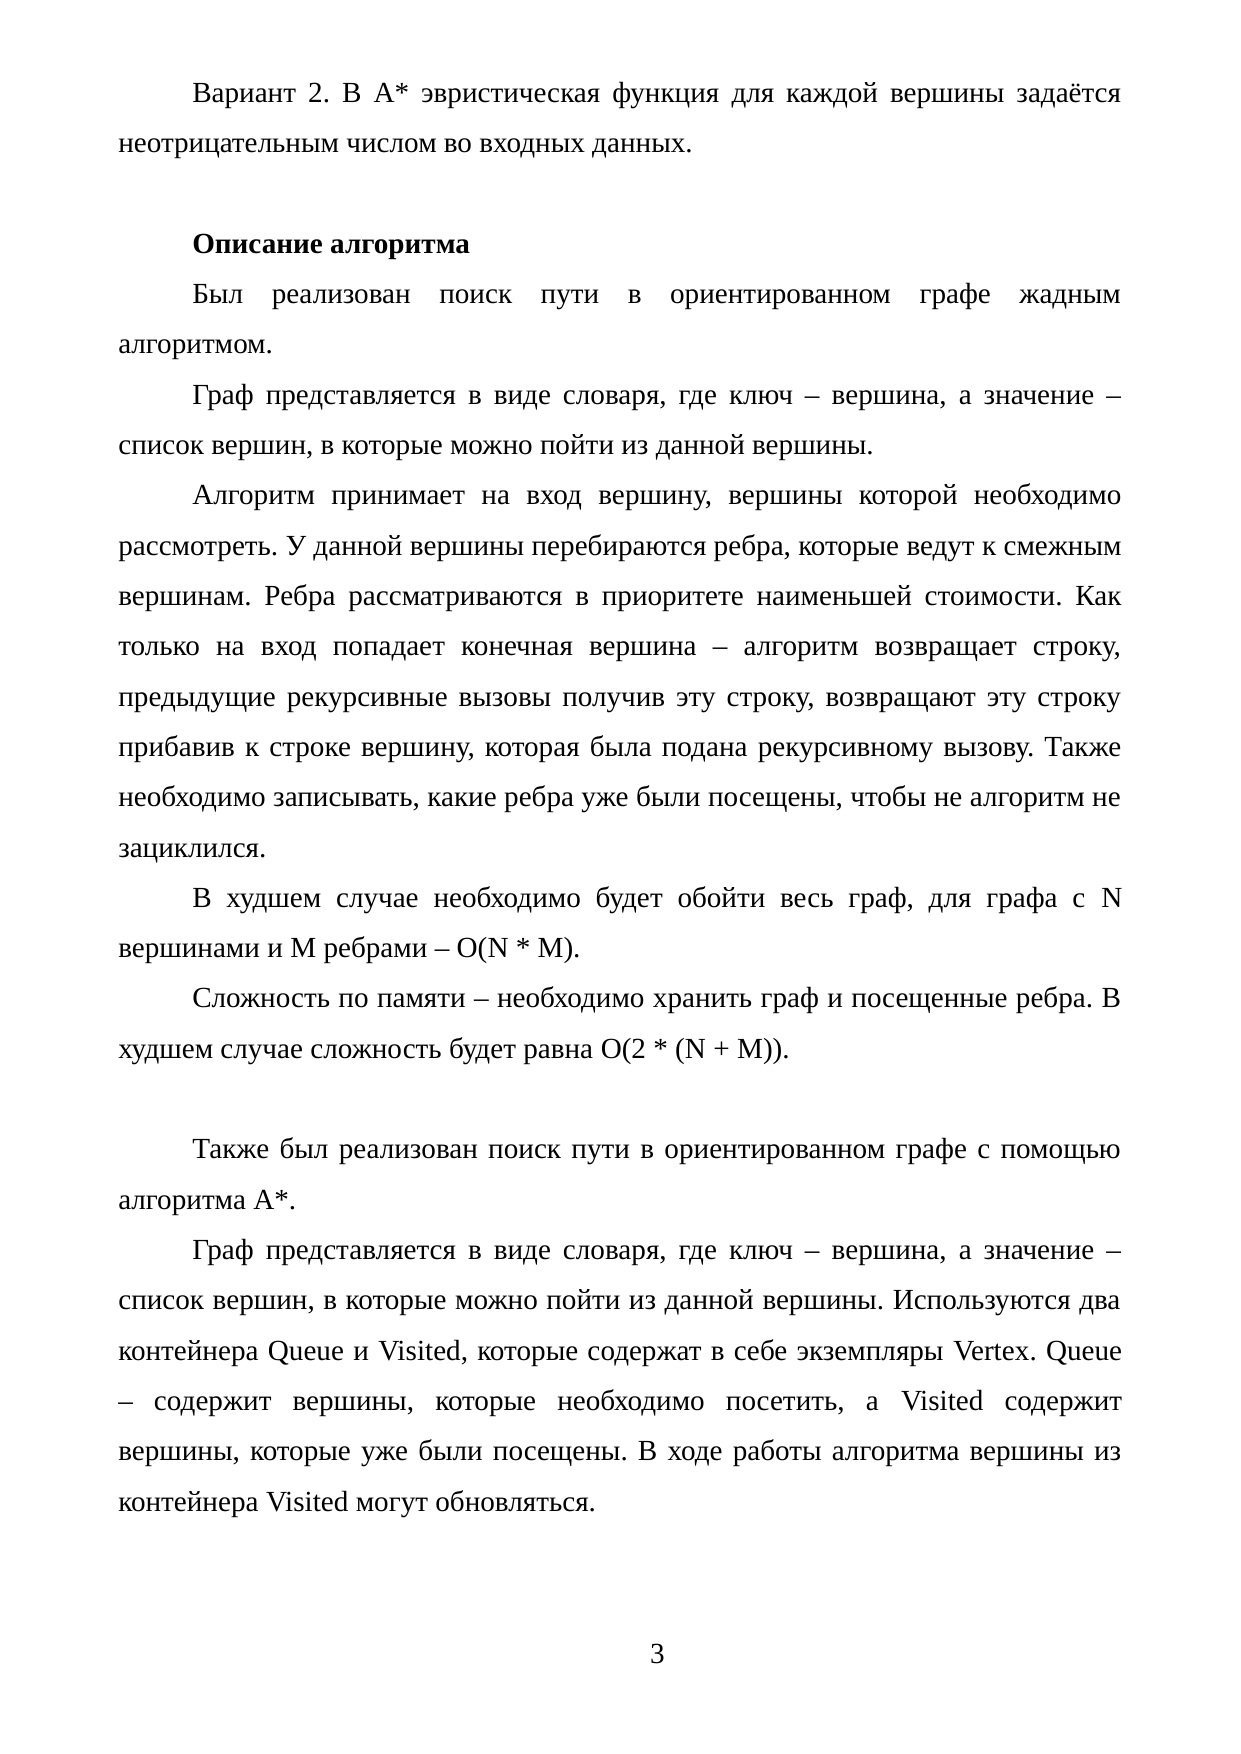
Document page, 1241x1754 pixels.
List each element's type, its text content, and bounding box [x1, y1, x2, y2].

text Сложность по памяти – необходимо хранить граф и посещенные ребра. В худшем случае сложность будет равна O(2 * (N + M)). [118, 981, 1122, 1064]
text Граф представляется в виде словаря, где ключ – вершина, а значение – список вершин, в которые можно пойти из данной вершины. Используются два контейнера Queue и Visited, которые содержат в себе экземпляры Vertex. Queue – содержит вершины, которые необходимо посетить, а Visited содержит вершины, которые уже были посещены. В ходе работы алгоритма вершины из контейнера Visited могут обновляться. [118, 1232, 1122, 1517]
text Также был реализован поиск пути в ориентированном графе с помощью алгоритма А*. [118, 1132, 1122, 1215]
text В худшем случае необходимо будет обойти весь граф, для графа с N вершинами и M ребрами – O(N * M). [118, 880, 1122, 964]
subtitle Описание алгоритма [118, 226, 1122, 259]
text Граф представляется в виде словаря, где ключ – вершина, а значение – список вершин, в которые можно пойти из данной вершины. [118, 377, 1122, 461]
text Алгоритм принимает на вход вершину, вершины которой необходимо рассмотреть. У данной вершины перебираются ребра, которые ведут к смежным вершинам. Ребра рассматриваются в приоритете наименьшей стоимости. Как только на вход попадает конечная вершина – алгоритм возвращает строку, предыдущие рекурсивные вызовы получив эту строку, возвращают эту строку прибавив к строке вершину, которая была подана рекурсивному вызову. Также необходимо записывать, какие ребра уже были посещены, чтобы не алгоритм не зациклился. [118, 477, 1122, 863]
text Вариант 2. В A* эвристическая функция для каждой вершины задаётся неотрицательным числом во входных данных. [118, 75, 1122, 159]
text Был реализован поиск пути в ориентированном графе жадным алгоритмом. [118, 276, 1122, 360]
